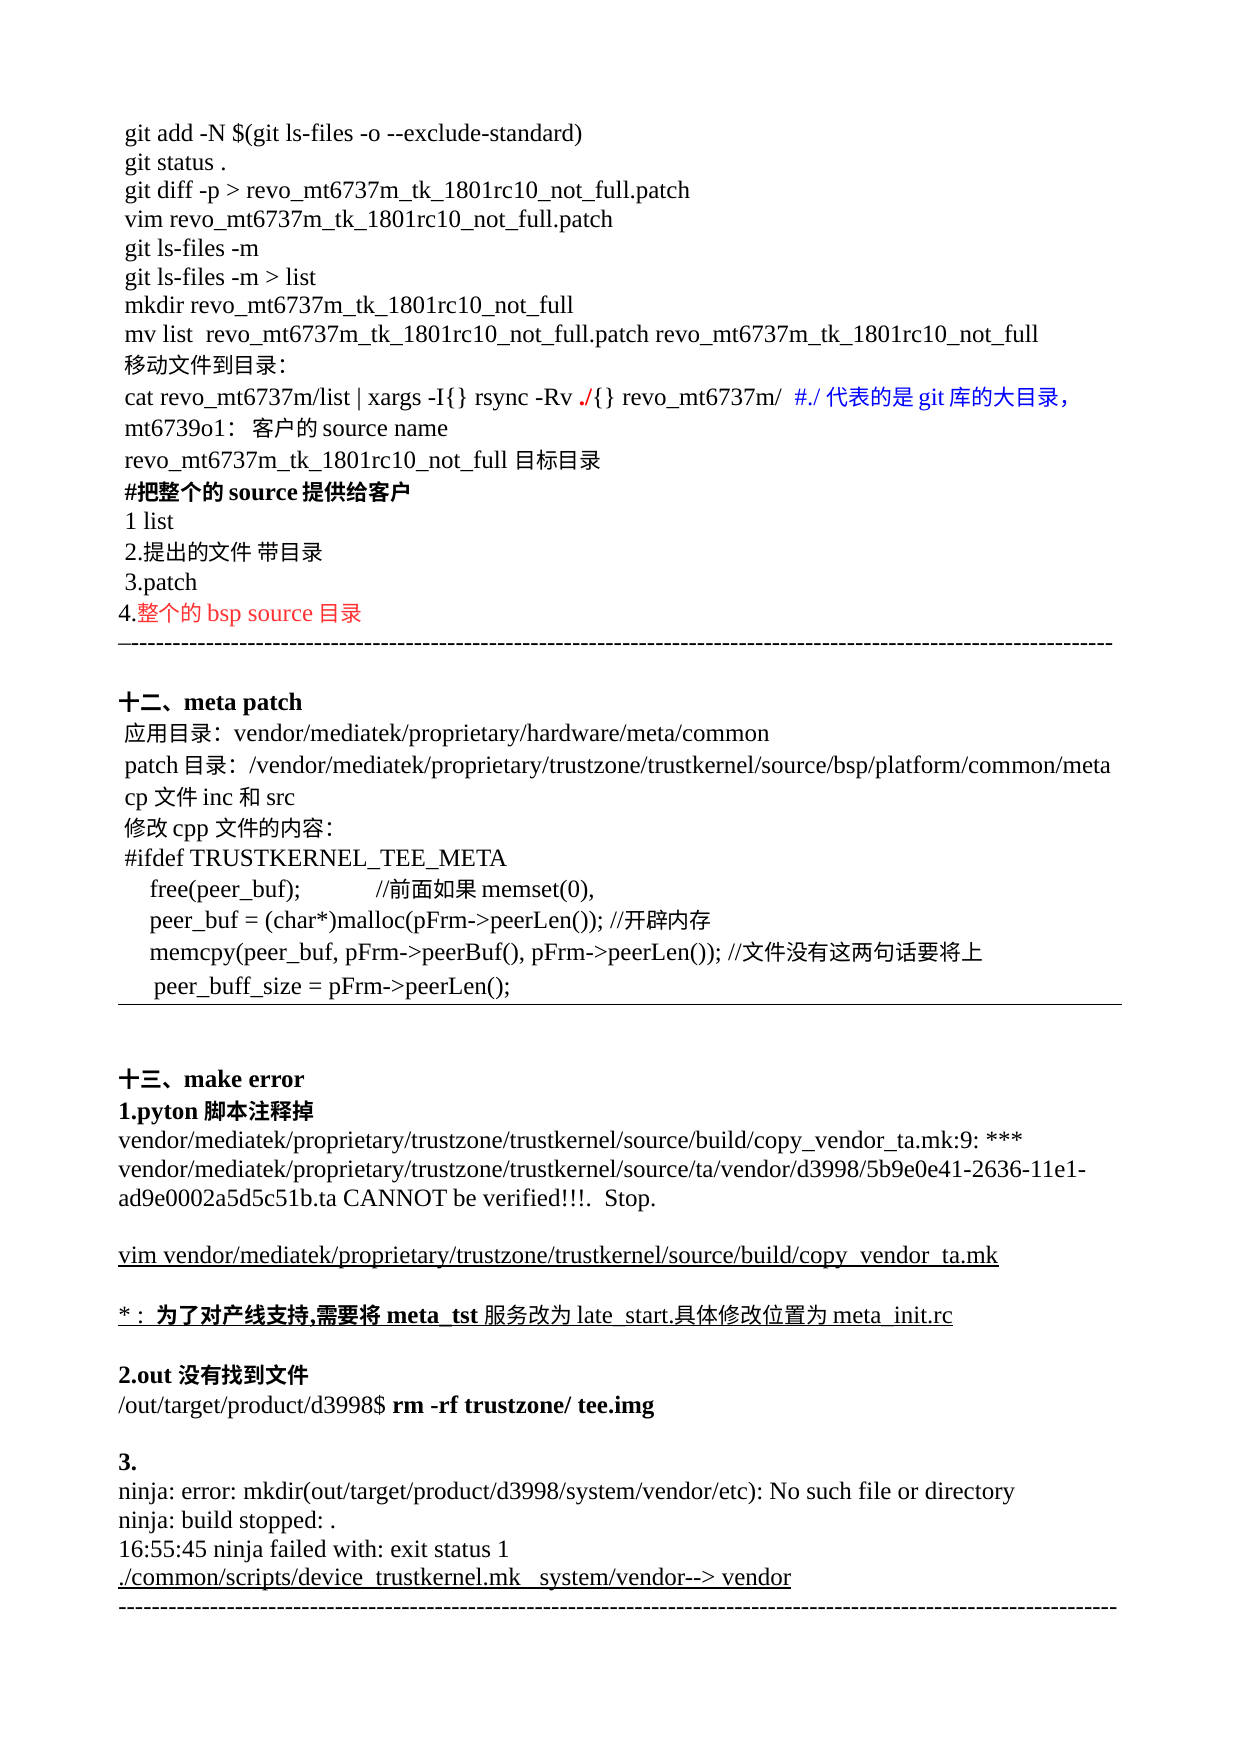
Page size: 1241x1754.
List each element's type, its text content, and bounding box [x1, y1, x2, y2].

text git ls-files -m > list [118, 262, 1122, 291]
text 十三、make error [118, 1062, 1122, 1094]
text git diff -p > revo_mt6737m_tk_1801rc10_not_full.patch [118, 176, 1122, 204]
text 4.整个的bsp source目录 [118, 596, 1122, 627]
text /out/target/product/d3998$ rm -rf trustzone/ tee.img [118, 1390, 1122, 1419]
text git status . [118, 147, 1122, 176]
text #ifdef TRUSTKERNEL_TEE_META [118, 843, 1122, 872]
text ninja: error: mkdir(out/target/product/d3998/system/vendor/etc): No such file or directory [118, 1476, 1122, 1505]
text –---------------------------------------------------------------------------------------------------------------------- [118, 627, 1122, 656]
text 1 list [118, 506, 1122, 535]
text * : 为了对产线支持,需要将 meta_tst 服务改为 late_start.具体修改位置为 meta_init.rc [118, 1298, 1122, 1329]
text peer_buff_size = pFrm->peerLen(); [118, 967, 1122, 1004]
text mv list revo_mt6737m_tk_1801rc10_not_full.patch revo_mt6737m_tk_1801rc10_not_full [118, 319, 1122, 348]
text 移动文件到目录： [118, 348, 1122, 380]
text 16:55:45 ninja failed with: exit status 1 [118, 1534, 1122, 1562]
text mkdir revo_mt6737m_tk_1801rc10_not_full [118, 291, 1122, 319]
text free(peer_buf); //前面如果memset(0), [118, 872, 1122, 903]
text cat revo_mt6737m/list | xargs -I{} rsync -Rv ./{} revo_mt6737m/ #./ 代表的是git库的大目录， [118, 380, 1122, 411]
text memcpy(peer_buf, pFrm->peerBuf(), pFrm->peerLen()); //文件没有这两句话要将上 [118, 935, 1122, 967]
text ------------------------------------------------------------------------------------------------------------------------ [118, 1591, 1122, 1620]
text 1.pyton 脚本注释掉 [118, 1094, 1122, 1125]
text 十二、meta patch [118, 685, 1122, 716]
text 3.patch [118, 567, 1122, 596]
text vendor/mediatek/proprietary/trustzone/trustkernel/source/build/copy_vendor_ta.mk:9: *** vendor/mediatek/proprietary/trustzone/trustkernel/source/ta/vendor/d3998/5b9e0e41-2636-11e1-ad9e0002a5d5c51b.ta CANNOT be verified!!!. Stop. [118, 1125, 1122, 1212]
text vim revo_mt6737m_tk_1801rc10_not_full.patch [118, 204, 1122, 233]
text patch目录：/vendor/mediatek/proprietary/trustzone/trustkernel/source/bsp/platform/common/meta [118, 748, 1122, 780]
text peer_buf = (char*)malloc(pFrm->peerLen()); //开辟内存 [118, 903, 1122, 935]
text git add -N $(git ls-files -o --exclude-standard) [118, 118, 1122, 147]
text ninja: build stopped: . [118, 1505, 1122, 1534]
text ./common/scripts/device_trustkernel.mk system/vendor--> vendor [118, 1562, 1122, 1591]
text 应用目录：vendor/mediatek/proprietary/hardware/meta/common [118, 716, 1122, 748]
text 2.out 没有找到文件 [118, 1358, 1122, 1390]
text revo_mt6737m_tk_1801rc10_not_full 目标目录 [118, 443, 1122, 475]
text 修改cpp 文件的内容： [118, 811, 1122, 843]
text 2.提出的文件 带目录 [118, 535, 1122, 567]
text vim vendor/mediatek/proprietary/trustzone/trustkernel/source/build/copy_vendor_ta.mk [118, 1240, 1122, 1269]
text git ls-files -m [118, 233, 1122, 262]
text #把整个的source提供给客户 [118, 475, 1122, 506]
text mt6739o1： 客户的source name [118, 411, 1122, 443]
text cp 文件inc 和 src [118, 780, 1122, 811]
text 3. [118, 1447, 1122, 1476]
